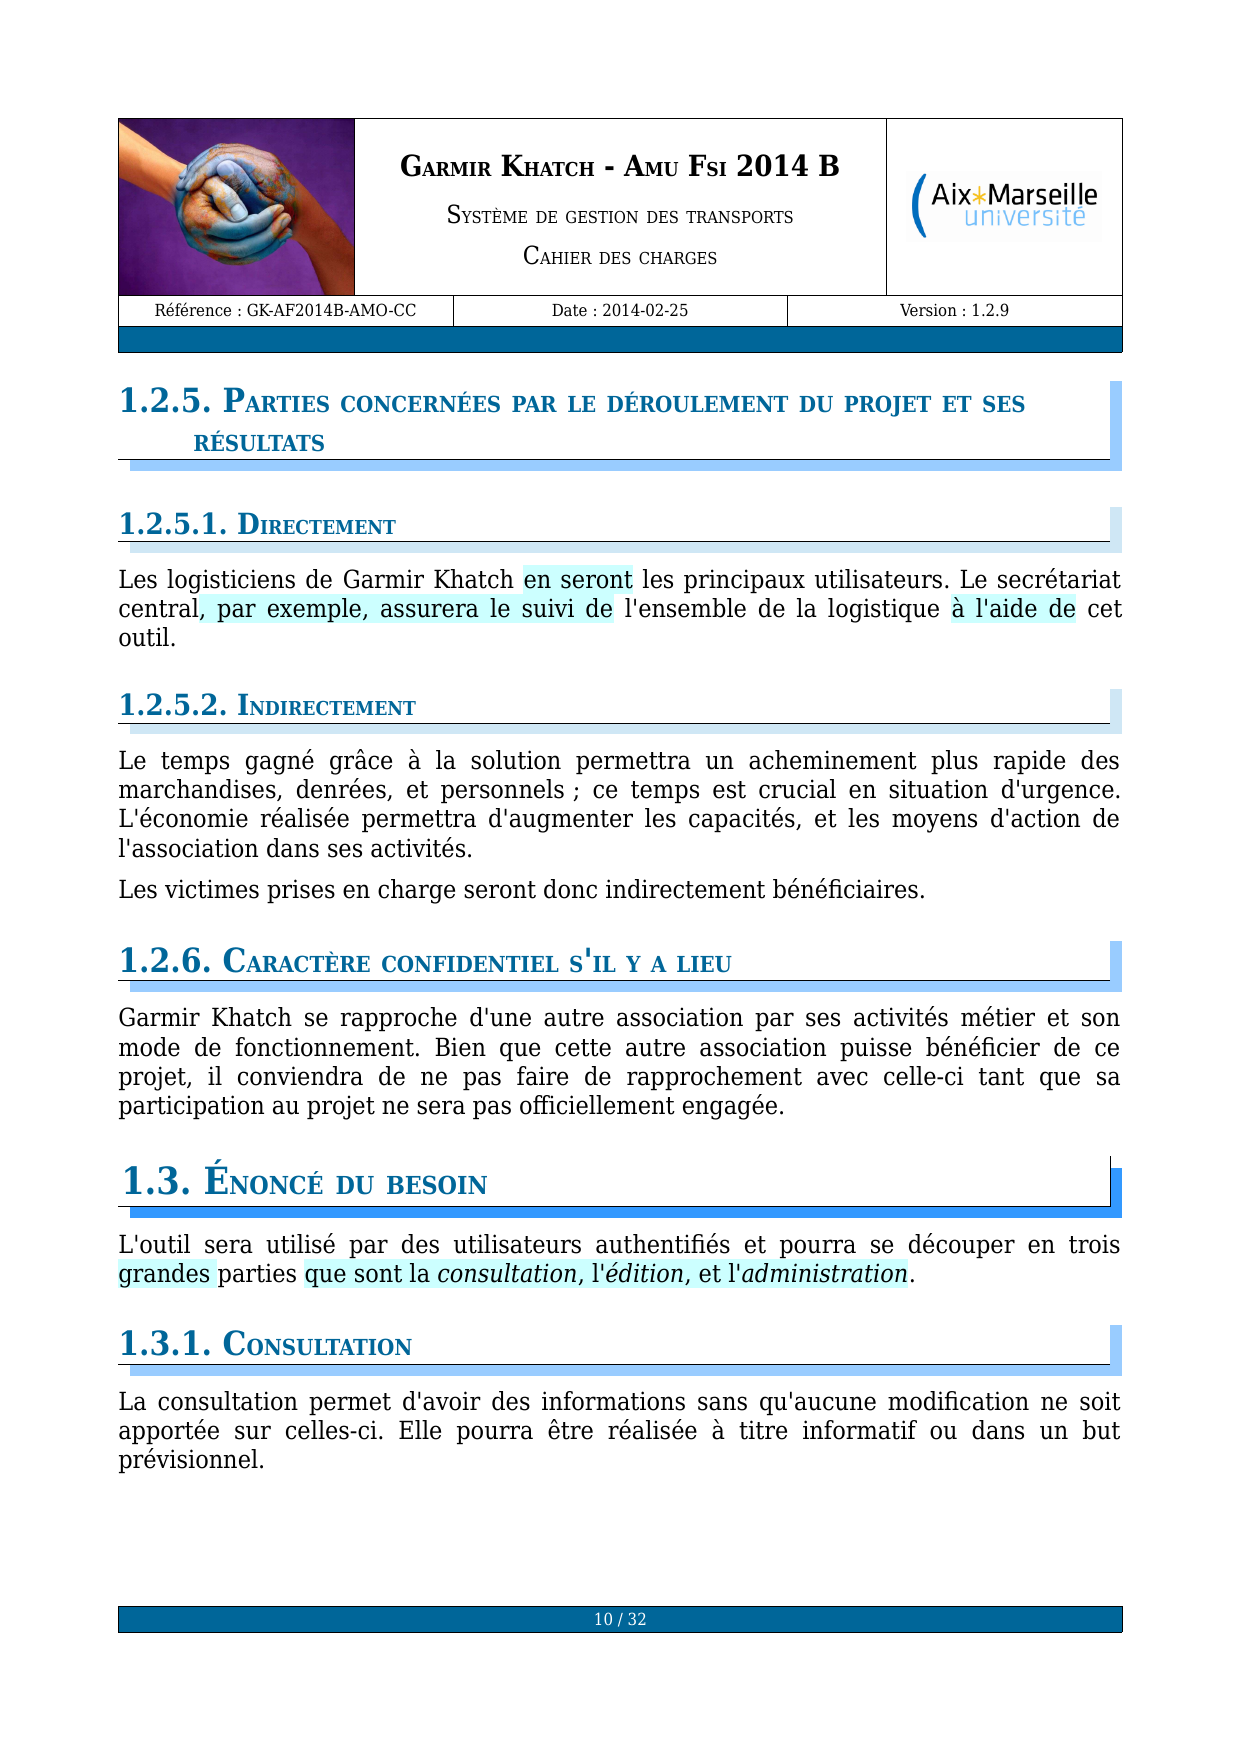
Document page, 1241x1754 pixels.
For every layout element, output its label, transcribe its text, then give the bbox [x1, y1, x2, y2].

text La consultation permet d'avoir des informations sans qu'aucune modification ne soit apportée sur celles-ci. Elle pourra être réalisée à titre informatif ou dans un but prévisionnel. [118, 1387, 1122, 1475]
subtitle Consultation [118, 1324, 1110, 1364]
text L'outil sera utilisé par des utilisateurs authentifiés et pourra se découper en trois grandes parties que sont la consultation, l'édition, et l'administration. [118, 1230, 1122, 1288]
subtitle Indirectement [118, 688, 1110, 723]
text Le temps gagné grâce à la solution permettra un acheminement plus rapide des marchandises, denrées, et personnels ; ce temps est crucial en situation d'urgence. L'économie réalisée permettra d'augmenter les capacités, et les moyens d'action de l'association dans ses activités. [118, 746, 1122, 863]
picture [887, 126, 1122, 288]
subtitle Parties concernées par le déroulement du projet et ses résultats [118, 381, 1110, 459]
picture [119, 119, 354, 295]
subtitle Énoncé du besoin [118, 1156, 1110, 1206]
text Les logisticiens de Garmir Khatch en seront les principaux utilisateurs. Le secrétariat central, par exemple, assurera le suivi de l'ensemble de la logistique à l'aide de cet outil. [118, 565, 1122, 652]
text Les victimes prises en charge seront donc indirectement bénéficiaires. [118, 876, 1122, 905]
text Garmir Khatch se rapproche d'une autre association par ses activités métier et son mode de fonctionnement. Bien que cette autre association puisse bénéficier de ce projet, il conviendra de ne pas faire de rapprochement avec celle-ci tant que sa participation au projet ne sera pas officiellement engagée. [118, 1004, 1122, 1120]
subtitle Caractère confidentiel s'il y a lieu [118, 941, 1110, 980]
subtitle Directement [118, 507, 1110, 541]
